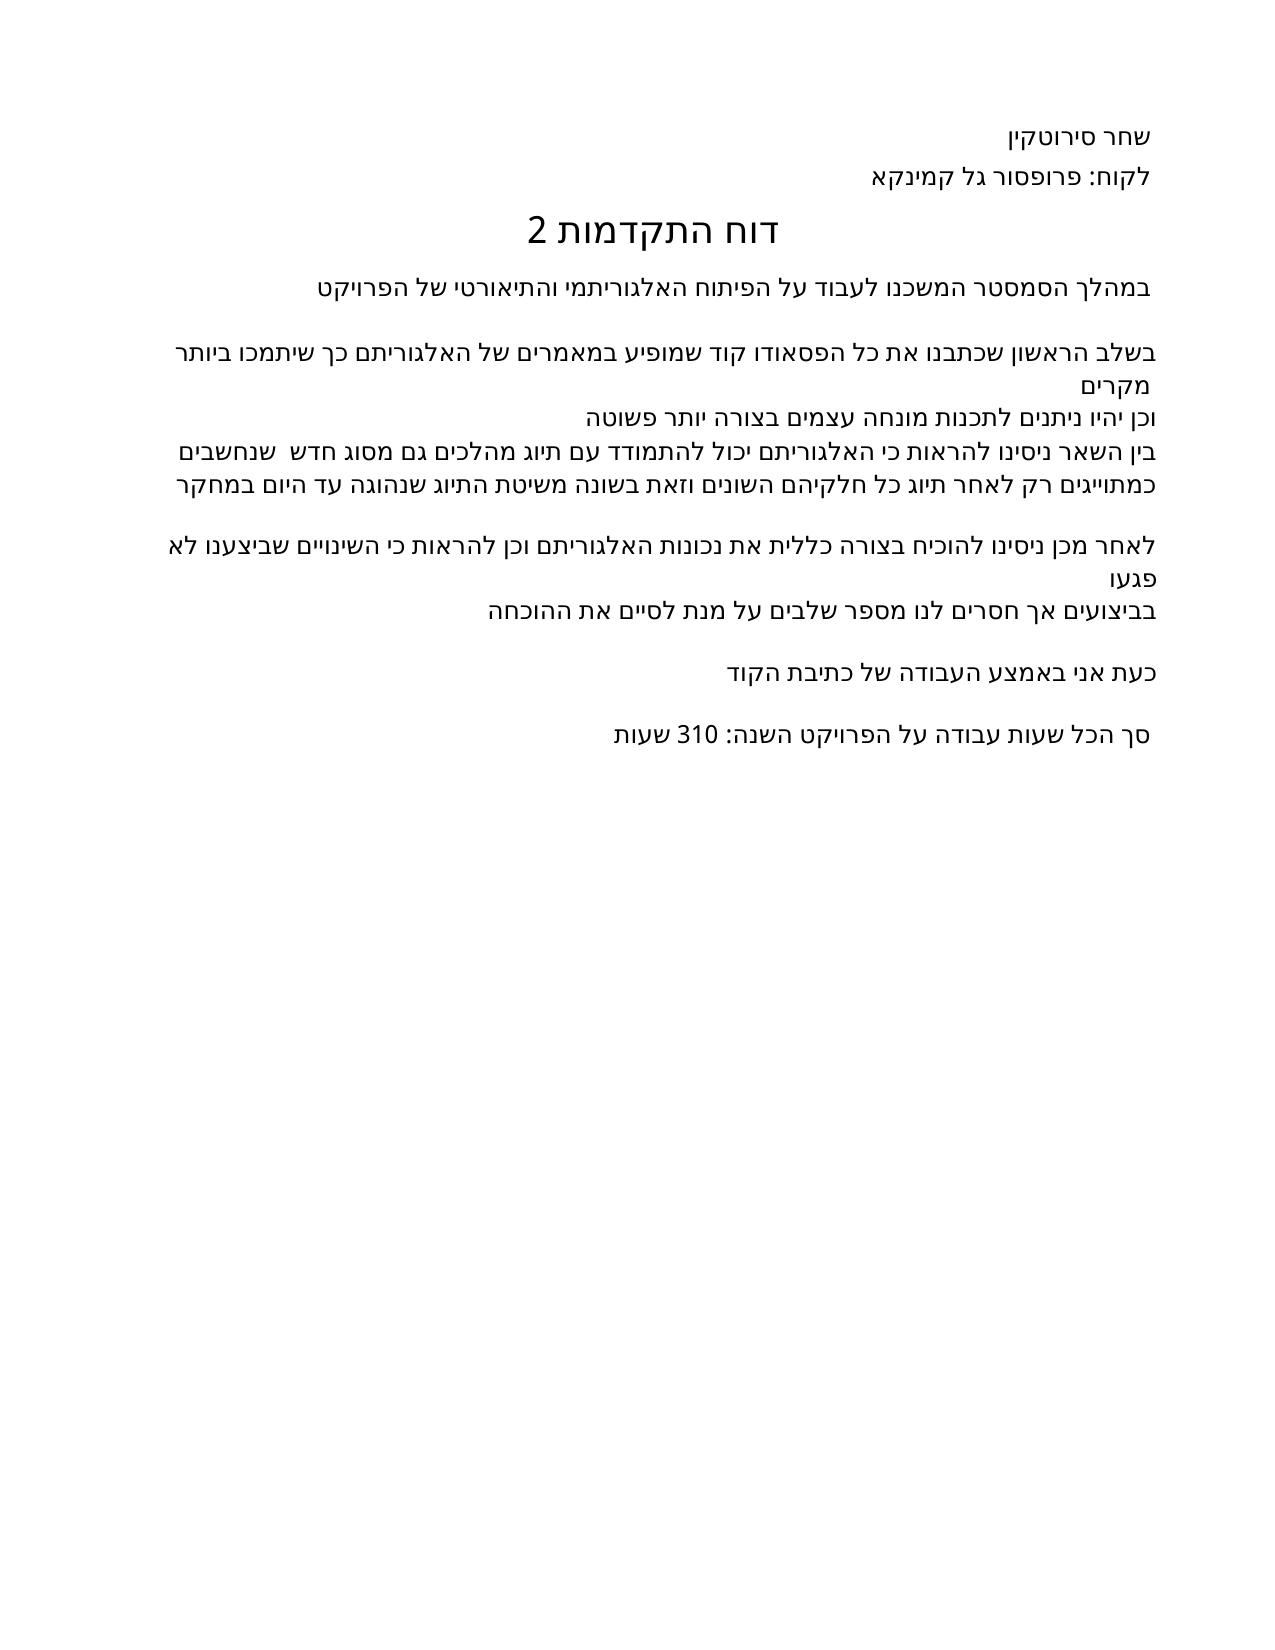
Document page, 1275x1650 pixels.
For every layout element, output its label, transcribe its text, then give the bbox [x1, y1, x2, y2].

text בביצועים אך חסרים לנו מספר שלבים על מנת לסיים את ההוכחה [118, 597, 1157, 630]
text בשלב הראשון שכתבנו את כל הפסאודו קוד שמופיע במאמרים של האלגוריתם כך שיתמכו ביותר מקרים [118, 339, 1157, 404]
text במהלך הסמסטר המשכנו לעבוד על הפיתוח האלגוריתמי והתיאורטי של הפרויקט [118, 270, 1157, 304]
text לאחר מכן ניסינו להוכיח בצורה כללית את נכונות האלגוריתם וכן להראות כי השינויים שביצענו לא פגעו [118, 532, 1157, 597]
text לקוח: פרופסור גל קמינקא [118, 159, 1157, 196]
text סך הכל שעות עבודה על הפרויקט השנה: 310 שעות [118, 721, 1157, 753]
text דוח התקדמות 2 [118, 203, 1157, 259]
text כעת אני באמצע העבודה של כתיבת הקוד [118, 658, 1157, 692]
text שחר סירוטקין [118, 118, 1157, 152]
text וכן יהיו ניתנים לתכנות מונחה עצמים בצורה יותר פשוטה [118, 404, 1157, 437]
text בין השאר ניסינו להראות כי האלגוריתם יכול להתמודד עם תיוג מהלכים גם מסוג חדש שנחשבים כמתוייגים רק לאחר תיוג כל חלקיהם השונים וזאת בשונה משיטת התיוג שנהוגה עד היום במחקר [118, 437, 1157, 503]
